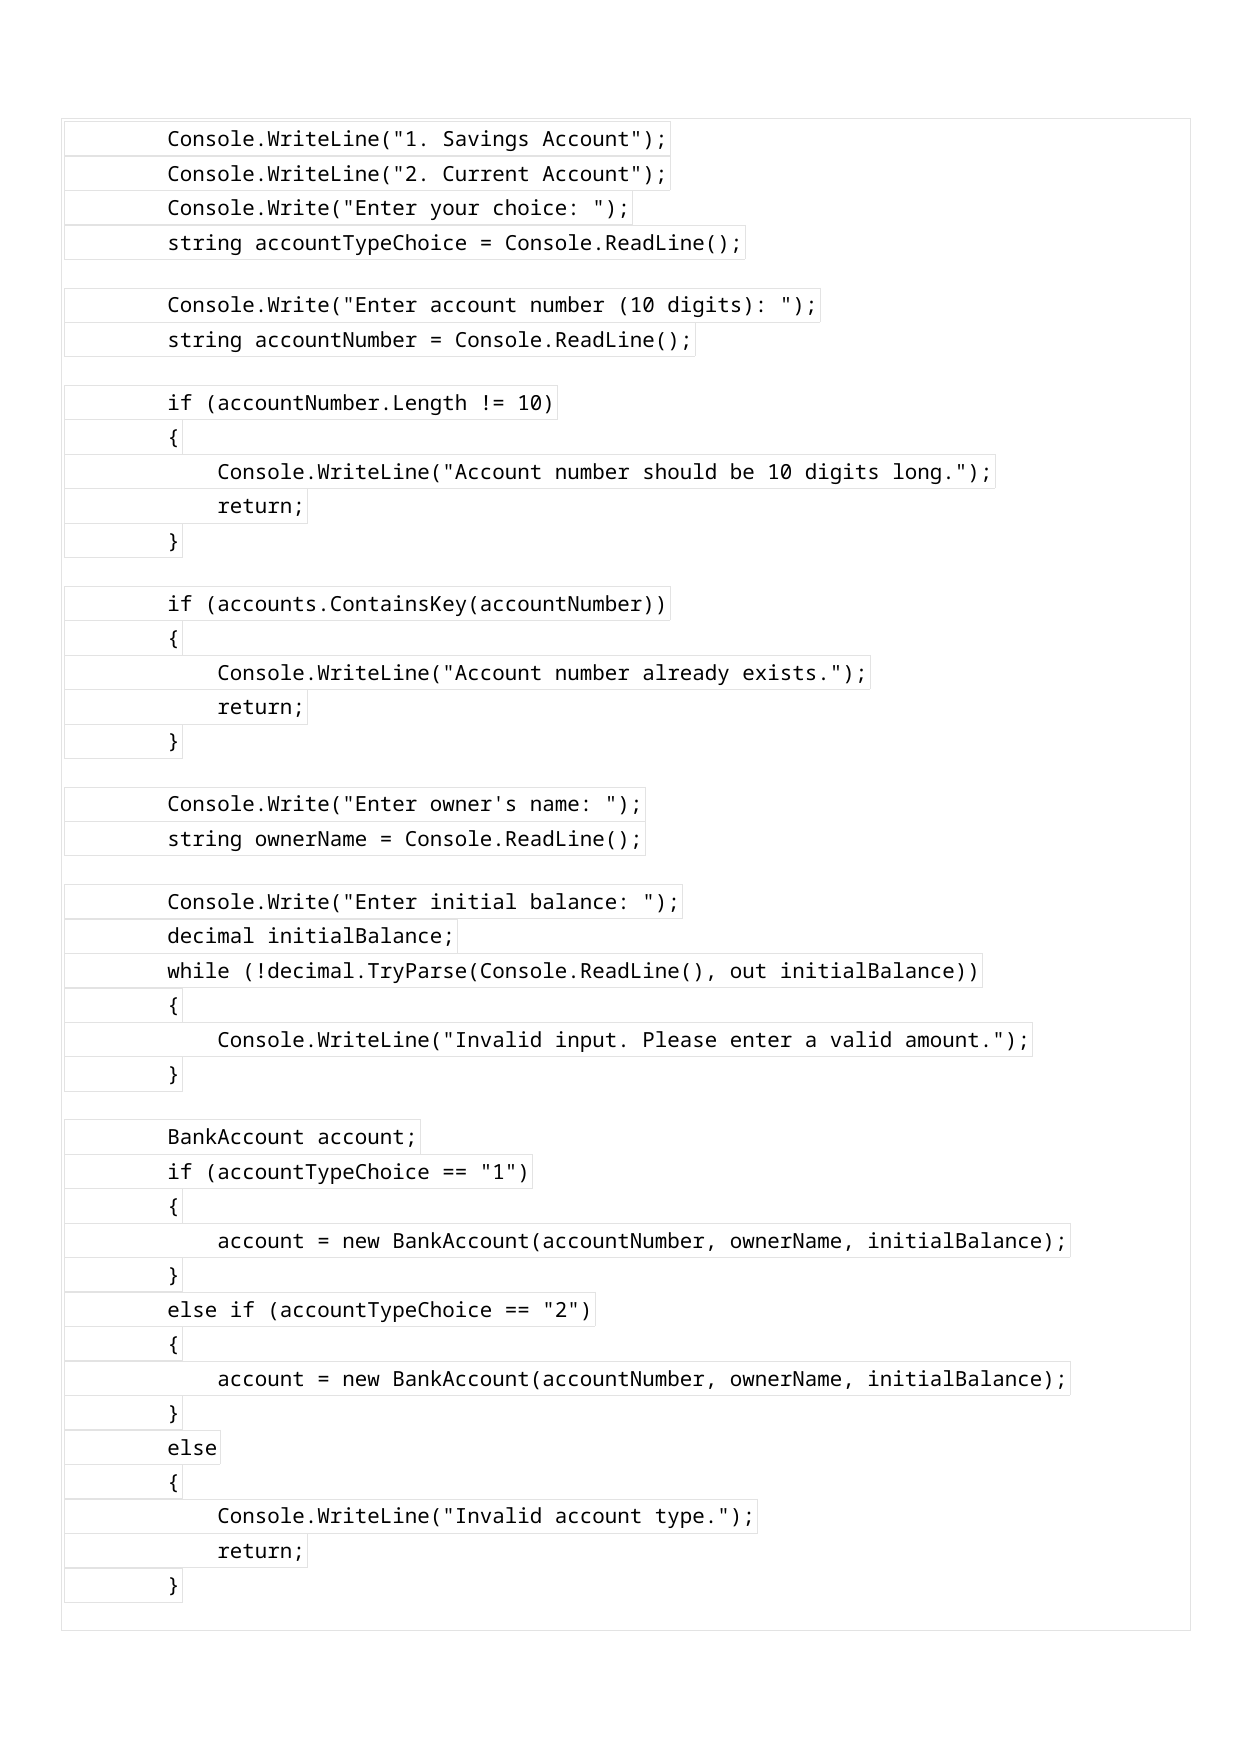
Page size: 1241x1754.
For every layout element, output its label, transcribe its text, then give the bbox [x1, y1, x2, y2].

text Console.WriteLine("Account number should be 10 digits long."); [183, 451, 1190, 485]
text [183, 1254, 1190, 1289]
text decimal initialBalance; [65, 920, 457, 950]
text [696, 319, 1190, 356]
text [183, 520, 1190, 557]
text [308, 1530, 1190, 1564]
text account = new BankAccount(accountNumber, ownerName, initialBalance); [183, 1358, 1190, 1392]
text return; [65, 690, 307, 721]
text [183, 617, 1190, 652]
text { [65, 1327, 182, 1358]
text [183, 1564, 1190, 1602]
text Console.Write("Enter account number (10 digits): "); [62, 284, 1190, 319]
text Console.WriteLine("Invalid input. Please enter a valid amount."); [65, 1023, 1032, 1053]
text if (accountNumber.Length != 10) [62, 382, 1190, 416]
text [183, 984, 1190, 1019]
text if (accountTypeChoice == "1") [421, 1151, 1190, 1185]
text [183, 1392, 1190, 1427]
text { [65, 1189, 182, 1220]
text if (accountTypeChoice == "1") [65, 1155, 532, 1185]
text string ownerName = Console.ReadLine(); [65, 822, 645, 855]
text { [65, 1465, 182, 1496]
text [183, 721, 1190, 758]
text else [183, 1427, 1190, 1461]
text } [65, 1569, 182, 1602]
text while (!decimal.TryParse(Console.ReadLine(), out initialBalance)) [65, 954, 982, 984]
text Console.Write("Enter initial balance: "); [62, 881, 1190, 915]
text } [65, 524, 182, 557]
text [671, 153, 1190, 187]
text string accountTypeChoice = Console.ReadLine(); [65, 226, 745, 259]
text else [65, 1431, 220, 1461]
text Console.WriteLine("Account number already exists."); [65, 656, 870, 686]
text [633, 187, 1190, 222]
text [308, 686, 1190, 721]
text Console.WriteLine("Account number already exists."); [183, 652, 1190, 686]
text [458, 915, 1190, 950]
text else if (accountTypeChoice == "2") [65, 1293, 595, 1323]
text BankAccount account; [62, 1116, 1190, 1151]
text Console.WriteLine("Invalid account type."); [65, 1500, 757, 1530]
text account = new BankAccount(accountNumber, ownerName, initialBalance); [65, 1362, 1070, 1392]
text Console.WriteLine("Invalid account type."); [183, 1496, 1190, 1530]
text } [65, 725, 182, 758]
text [183, 1461, 1190, 1496]
text account = new BankAccount(accountNumber, ownerName, initialBalance); [65, 1224, 1070, 1254]
text { [65, 621, 182, 652]
text } [65, 1396, 182, 1427]
text } [65, 1057, 182, 1091]
text Console.WriteLine("1. Savings Account"); [62, 119, 1190, 153]
text if (accounts.ContainsKey(accountNumber)) [62, 583, 1190, 617]
text { [65, 420, 182, 451]
text [183, 416, 1190, 451]
text } [65, 1258, 182, 1289]
text string accountNumber = Console.ReadLine(); [65, 323, 695, 356]
text [183, 1323, 1190, 1358]
text return; [65, 1534, 307, 1564]
text Console.Write("Enter your choice: "); [65, 191, 632, 222]
text [183, 1185, 1190, 1220]
text while (!decimal.TryParse(Console.ReadLine(), out initialBalance)) [458, 950, 1190, 984]
text { [65, 989, 182, 1019]
text string accountTypeChoice = Console.ReadLine(); [633, 222, 1190, 259]
text return; [65, 489, 307, 520]
text [183, 1053, 1190, 1091]
text else if (accountTypeChoice == "2") [183, 1289, 1190, 1323]
text account = new BankAccount(accountNumber, ownerName, initialBalance); [183, 1220, 1190, 1254]
text Console.Write("Enter owner's name: "); [62, 783, 1190, 818]
text Console.WriteLine("Invalid input. Please enter a valid amount."); [183, 1019, 1190, 1053]
text [308, 485, 1190, 520]
text [646, 818, 1190, 856]
text Console.WriteLine("2. Current Account"); [65, 157, 670, 187]
text Console.WriteLine("Account number should be 10 digits long."); [65, 455, 995, 485]
